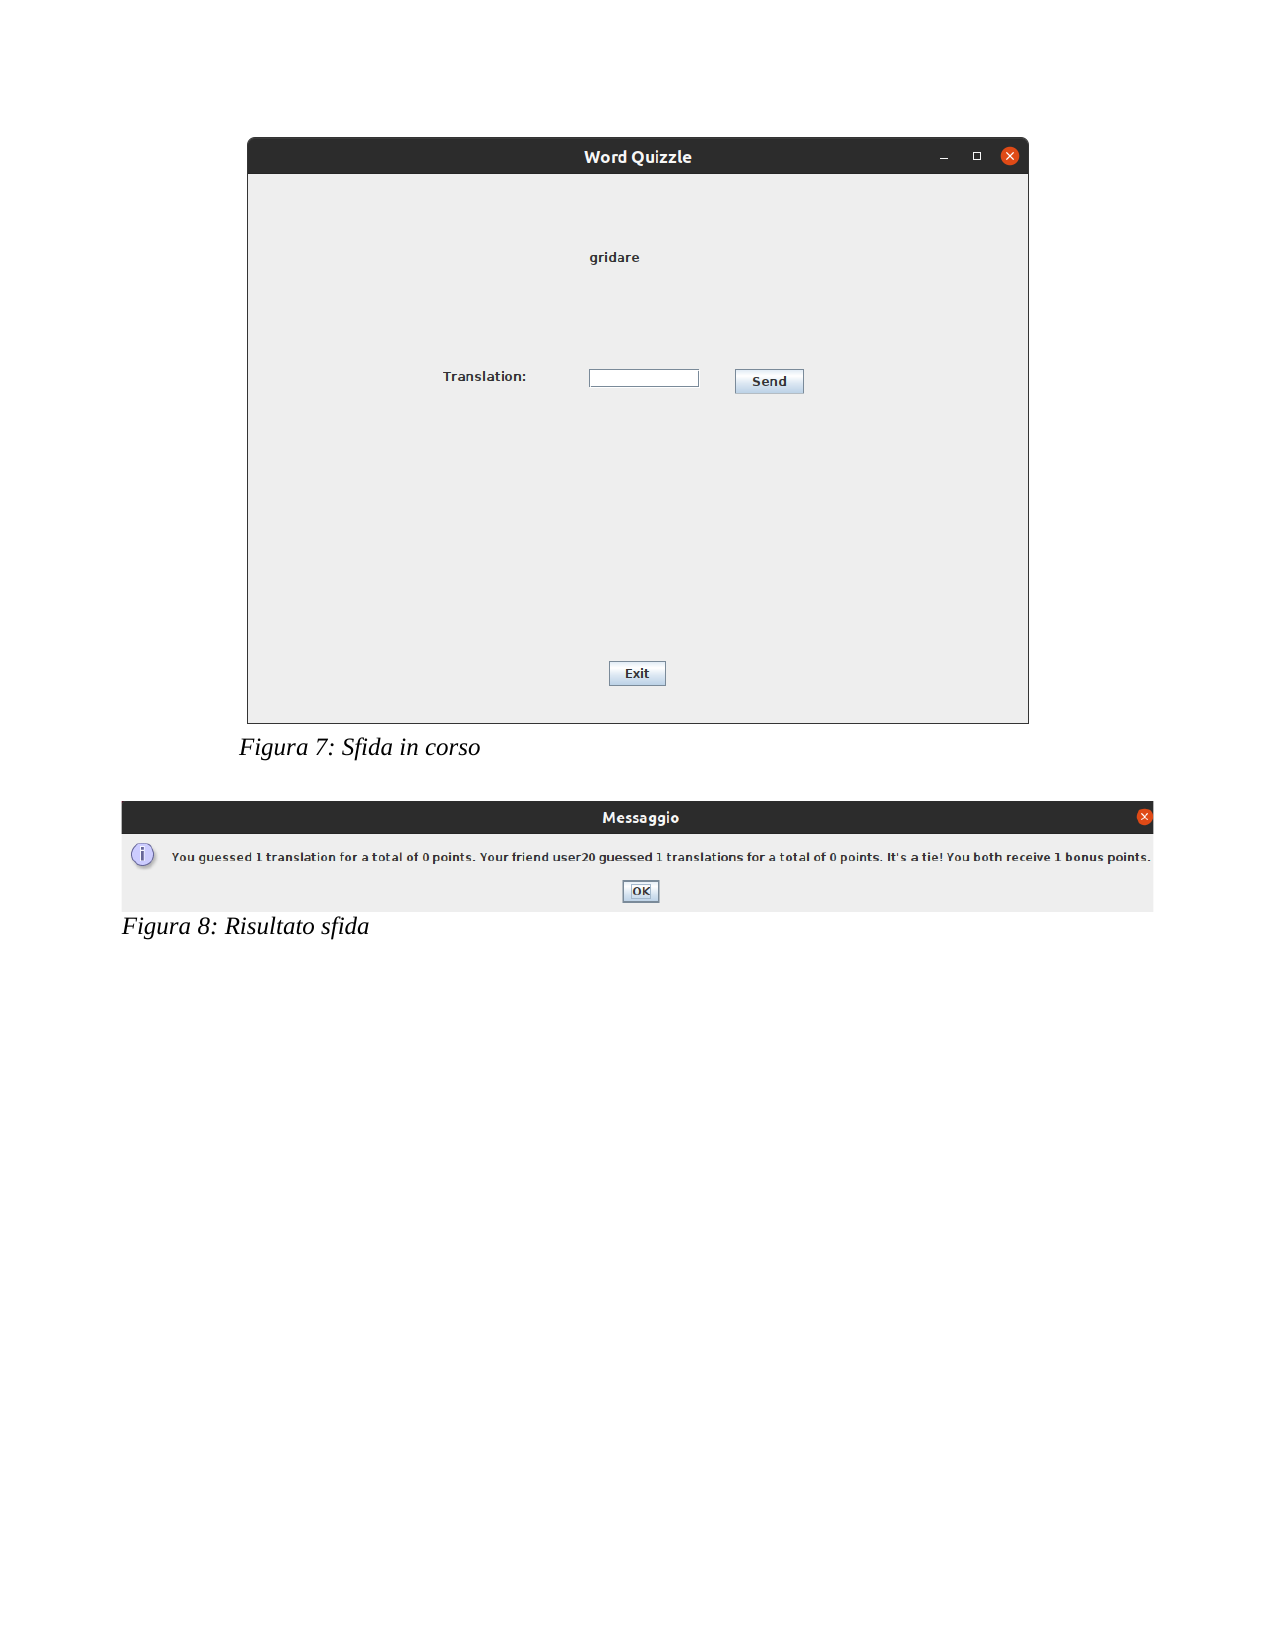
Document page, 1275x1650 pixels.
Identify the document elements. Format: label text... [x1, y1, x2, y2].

text Figura 8: Risultato sfida [122, 912, 1153, 940]
picture [238, 130, 1037, 732]
text Figura 7: Sfida in corso [239, 732, 1036, 761]
picture [121, 801, 1154, 912]
